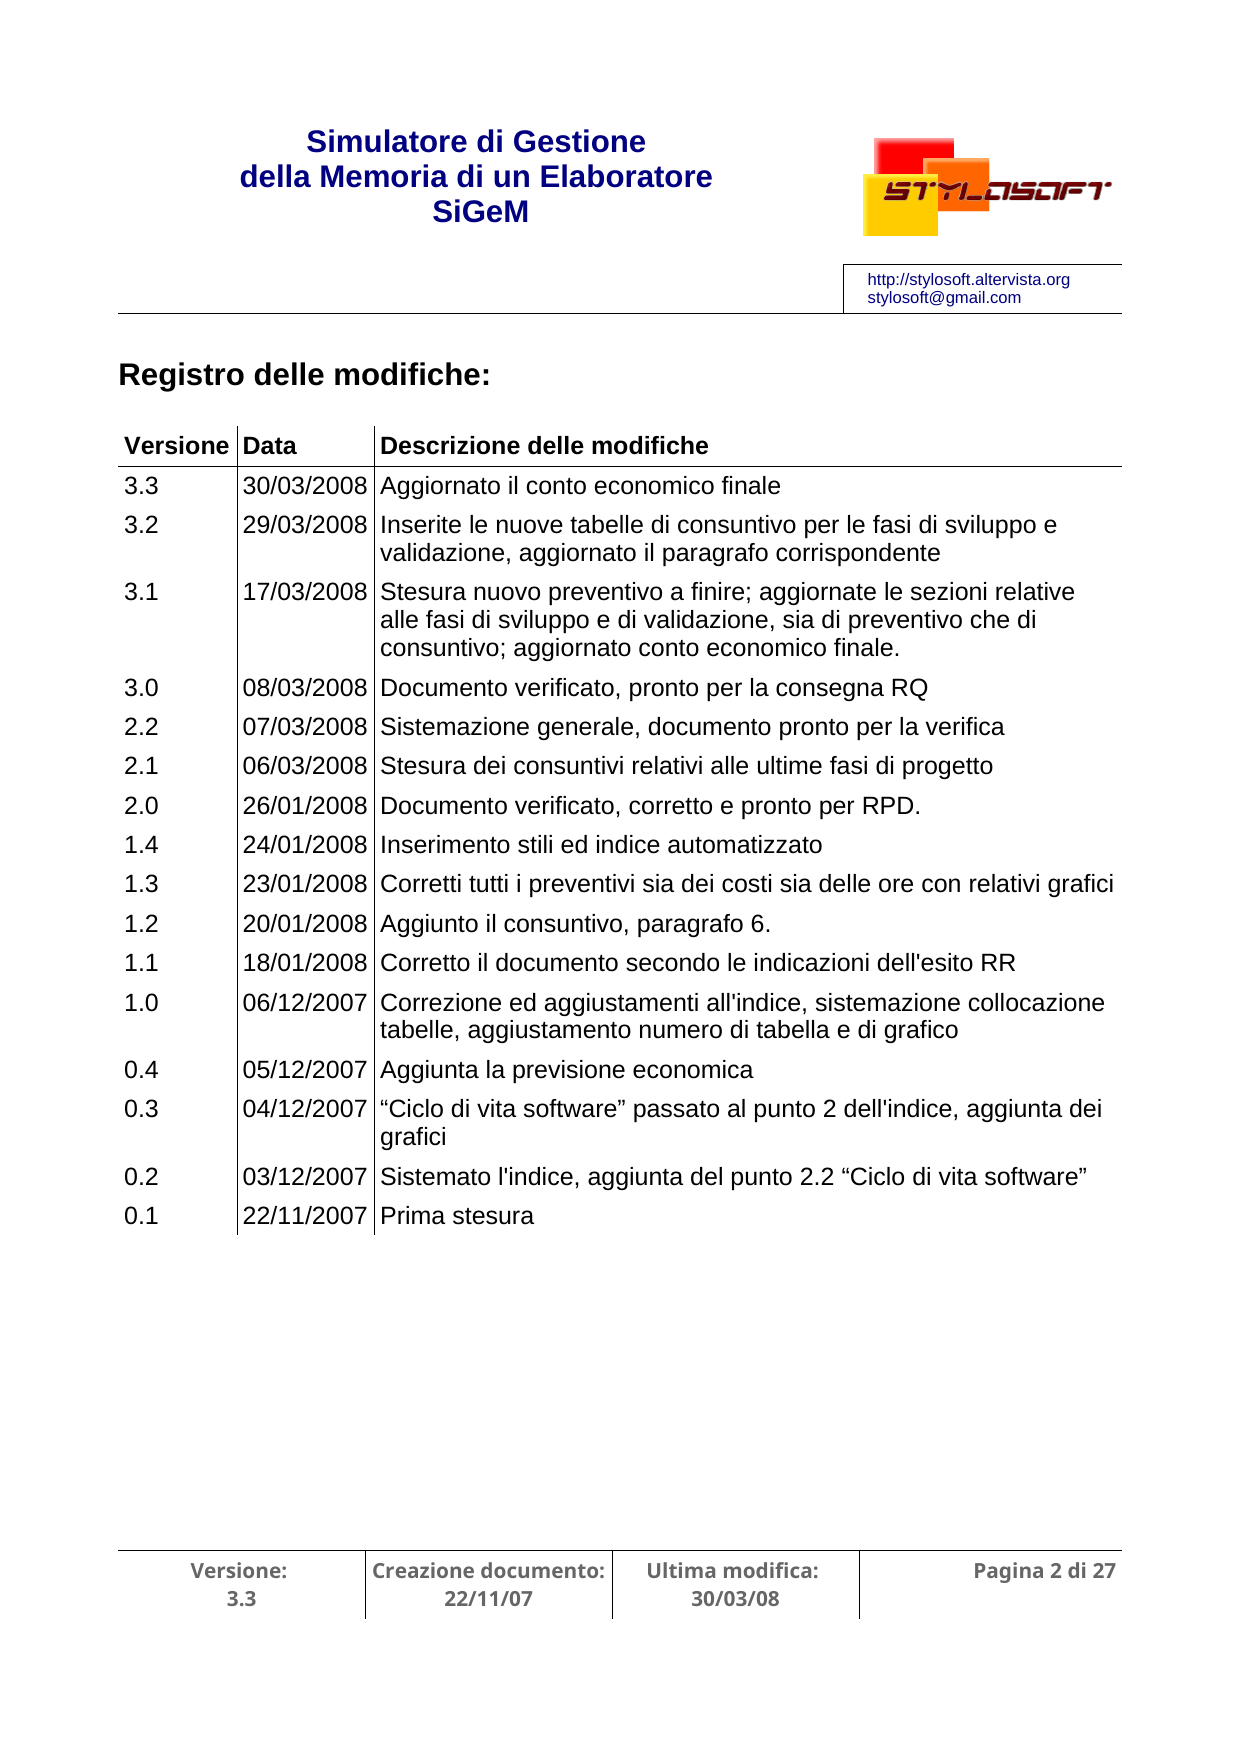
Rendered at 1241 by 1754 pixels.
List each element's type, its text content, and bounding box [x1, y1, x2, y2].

table_cell 03/12/2007 [238, 1157, 374, 1196]
text Registro delle modifiche: [118, 357, 1122, 391]
table_cell 23/01/2008 [238, 865, 374, 904]
table_cell 05/12/2007 [238, 1050, 374, 1089]
table_cell 07/03/2008 [238, 707, 374, 746]
table_header Versione [118, 426, 237, 466]
table_cell Aggiunta la previsione economica [375, 1050, 1122, 1089]
table_cell 06/03/2008 [238, 746, 374, 786]
table_cell 3.3 [118, 467, 237, 505]
table_cell 2.0 [118, 786, 237, 825]
table_cell “Ciclo di vita software” passato al punto 2 dell'indice, aggiunta dei grafici [375, 1089, 1122, 1157]
table_cell Sistemato l'indice, aggiunta del punto 2.2 “Ciclo di vita software” [375, 1157, 1122, 1196]
table_cell 22/11/2007 [238, 1196, 374, 1235]
table_cell 2.2 [118, 707, 237, 746]
table_cell Corretto il documento secondo le indicazioni dell'esito RR [375, 943, 1122, 983]
table_cell Sistemazione generale, documento pronto per la verifica [375, 707, 1122, 746]
picture [848, 123, 1117, 247]
table_cell 1.3 [118, 865, 237, 904]
table_cell 1.4 [118, 825, 237, 864]
table_cell 1.2 [118, 904, 237, 943]
table_header Descrizione delle modifiche [375, 426, 1122, 466]
table_cell Documento verificato, pronto per la consegna RQ [375, 668, 1122, 707]
table_cell 18/01/2008 [238, 943, 374, 983]
table_cell Aggiornato il conto economico finale [375, 467, 1122, 505]
table_cell Aggiunto il consuntivo, paragrafo 6. [375, 904, 1122, 943]
table_cell Correzione ed aggiustamenti all'indice, sistemazione collocazione tabelle, aggiustamento numero di tabella e di grafico [375, 983, 1122, 1050]
table_cell 26/01/2008 [238, 786, 374, 825]
table_cell 1.1 [118, 943, 237, 983]
table_cell 04/12/2007 [238, 1089, 374, 1157]
table_cell 0.2 [118, 1157, 237, 1196]
table_cell 3.0 [118, 668, 237, 707]
table_cell 29/03/2008 [238, 505, 374, 572]
table_cell 1.0 [118, 983, 237, 1050]
table_cell Stesura nuovo preventivo a finire; aggiornate le sezioni relative alle fasi di sviluppo e di validazione, sia di preventivo che di consuntivo; aggiornato conto economico finale. [375, 573, 1122, 668]
table_cell 3.2 [118, 505, 237, 572]
table_cell Prima stesura [375, 1196, 1122, 1235]
table_cell 17/03/2008 [238, 573, 374, 668]
table_cell 24/01/2008 [238, 825, 374, 864]
table_cell 30/03/2008 [238, 467, 374, 505]
table_cell Inserite le nuove tabelle di consuntivo per le fasi di sviluppo e validazione, aggiornato il paragrafo corrispondente [375, 505, 1122, 572]
table_cell Corretti tutti i preventivi sia dei costi sia delle ore con relativi grafici [375, 865, 1122, 904]
table_cell 0.4 [118, 1050, 237, 1089]
table_cell 0.1 [118, 1196, 237, 1235]
table_cell 0.3 [118, 1089, 237, 1157]
table_cell Documento verificato, corretto e pronto per RPD. [375, 786, 1122, 825]
table_cell 2.1 [118, 746, 237, 786]
table_cell 3.1 [118, 573, 237, 668]
table_cell 06/12/2007 [238, 983, 374, 1050]
table_cell Inserimento stili ed indice automatizzato [375, 825, 1122, 864]
table_cell 08/03/2008 [238, 668, 374, 707]
table_cell 20/01/2008 [238, 904, 374, 943]
table_cell Stesura dei consuntivi relativi alle ultime fasi di progetto [375, 746, 1122, 786]
table_header Data [238, 426, 374, 466]
